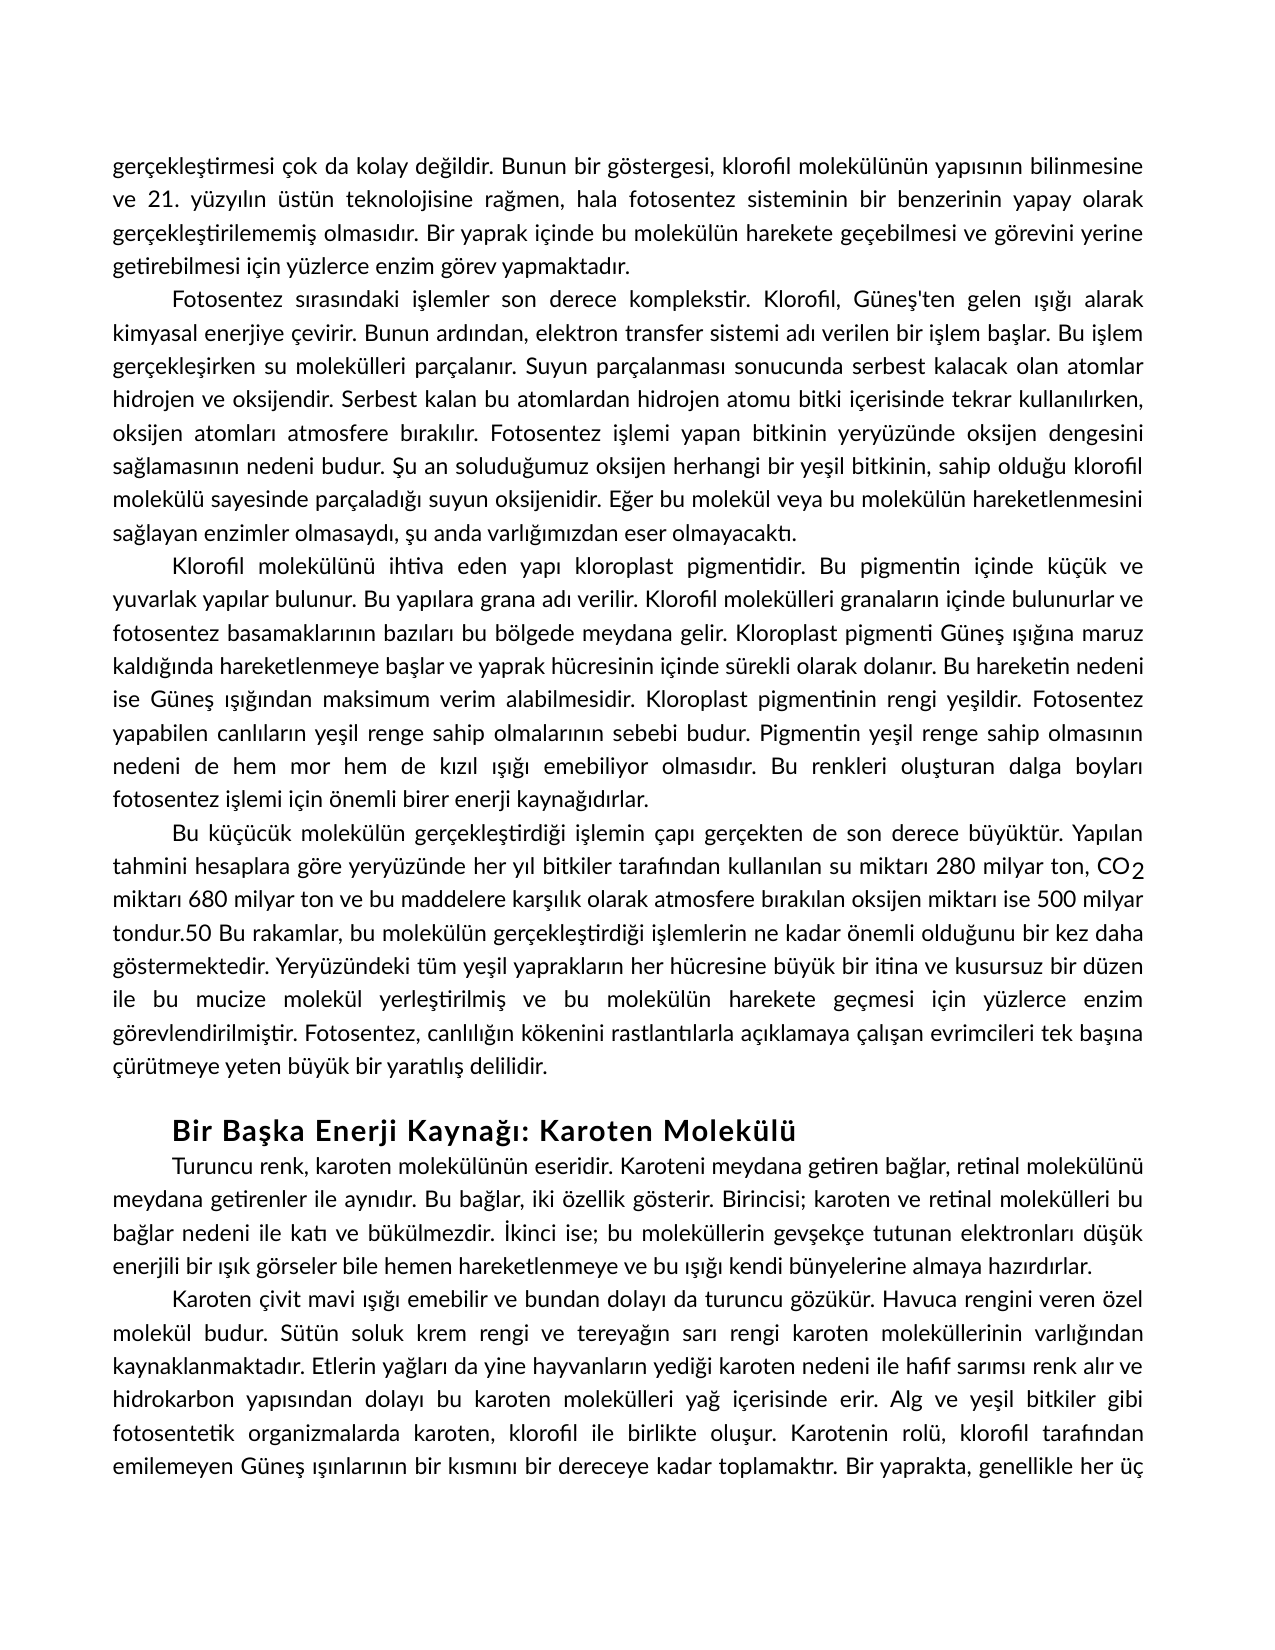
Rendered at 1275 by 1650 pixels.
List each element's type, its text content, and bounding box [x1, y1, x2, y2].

text gerçekleştirmesi çok da kolay değildir. Bunun bir göstergesi, klorofil molekülünün yapısının bilinmesine ve 21. yüzyılın üstün teknolojisine rağmen, hala fotosentez sisteminin bir benzerinin yapay olarak gerçekleştirilememiş olmasıdır. Bir yaprak içinde bu molekülün harekete geçebilmesi ve görevini yerine getirebilmesi için yüzlerce enzim görev yapmaktadır. [112, 148, 1145, 281]
text Bu küçücük molekülün gerçekleştirdiği işlemin çapı gerçekten de son derece büyüktür. Yapılan tahmini hesaplara göre yeryüzünde her yıl bitkiler tarafından kullanılan su miktarı 280 milyar ton, CO2 miktarı 680 milyar ton ve bu maddelere karşılık olarak atmosfere bırakılan oksijen miktarı ise 500 milyar tondur.50 Bu rakamlar, bu molekülün gerçekleştirdiği işlemlerin ne kadar önemli olduğunu bir kez daha göstermektedir. Yeryüzündeki tüm yeşil yaprakların her hücresine büyük bir itina ve kusursuz bir düzen ile bu mucize molekül yerleştirilmiş ve bu molekülün harekete geçmesi için yüzlerce enzim görevlendirilmiştir. Fotosentez, canlılığın kökenini rastlantılarla açıklamaya çalışan evrimcileri tek başına çürütmeye yeten büyük bir yaratılış delilidir. [112, 814, 1145, 1081]
text Turuncu renk, karoten molekülünün eseridir. Karoteni meydana getiren bağlar, retinal molekülünü meydana getirenler ile aynıdır. Bu bağlar, iki özellik gösterir. Birincisi; karoten ve retinal molekülleri bu bağlar nedeni ile katı ve bükülmezdir. İkinci ise; bu moleküllerin gevşekçe tutunan elektronları düşük enerjili bir ışık görseler bile hemen hareketlenmeye ve bu ışığı kendi bünyelerine almaya hazırdırlar. [112, 1148, 1145, 1281]
text Klorofil molekülünü ihtiva eden yapı kloroplast pigmentidir. Bu pigmentin içinde küçük ve yuvarlak yapılar bulunur. Bu yapılara grana adı verilir. Klorofil molekülleri granaların içinde bulunurlar ve fotosentez basamaklarının bazıları bu bölgede meydana gelir. Kloroplast pigmenti Güneş ışığına maruz kaldığında hareketlenmeye başlar ve yaprak hücresinin içinde sürekli olarak dolanır. Bu hareketin nedeni ise Güneş ışığından maksimum verim alabilmesidir. Kloroplast pigmentinin rengi yeşildir. Fotosentez yapabilen canlıların yeşil renge sahip olmalarının sebebi budur. Pigmentin yeşil renge sahip olmasının nedeni de hem mor hem de kızıl ışığı emebiliyor olmasıdır. Bu renkleri oluşturan dalga boyları fotosentez işlemi için önemli birer enerji kaynağıdırlar. [112, 548, 1145, 814]
text Fotosentez sırasındaki işlemler son derece komplekstir. Klorofil, Güneş'ten gelen ışığı alarak kimyasal enerjiye çevirir. Bunun ardından, elektron transfer sistemi adı verilen bir işlem başlar. Bu işlem gerçekleşirken su molekülleri parçalanır. Suyun parçalanması sonucunda serbest kalacak olan atomlar hidrojen ve oksijendir. Serbest kalan bu atomlardan hidrojen atomu bitki içerisinde tekrar kullanılırken, oksijen atomları atmosfere bırakılır. Fotosentez işlemi yapan bitkinin yeryüzünde oksijen dengesini sağlamasının nedeni budur. Şu an soluduğumuz oksijen herhangi bir yeşil bitkinin, sahip olduğu klorofil molekülü sayesinde parçaladığı suyun oksijenidir. Eğer bu molekül veya bu molekülün hareketlenmesini sağlayan enzimler olmasaydı, şu anda varlığımızdan eser olmayacaktı. [112, 281, 1145, 548]
text Karoten çivit mavi ışığı emebilir ve bundan dolayı da turuncu gözükür. Havuca rengini veren özel molekül budur. Sütün soluk krem rengi ve tereyağın sarı rengi karoten moleküllerinin varlığından kaynaklanmaktadır. Etlerin yağları da yine hayvanların yediği karoten nedeni ile hafif sarımsı renk alır ve hidrokarbon yapısından dolayı bu karoten molekülleri yağ içerisinde erir. Alg ve yeşil bitkiler gibi fotosentetik organizmalarda karoten, klorofil ile birlikte oluşur. Karotenin rolü, klorofil tarafından emilemeyen Güneş ışınlarının bir kısmını bir dereceye kadar toplamaktır. Bir yaprakta, genellikle her üç [112, 1281, 1145, 1481]
text Bir Başka Enerji Kaynağı: Karoten Molekülü [112, 1114, 1145, 1148]
